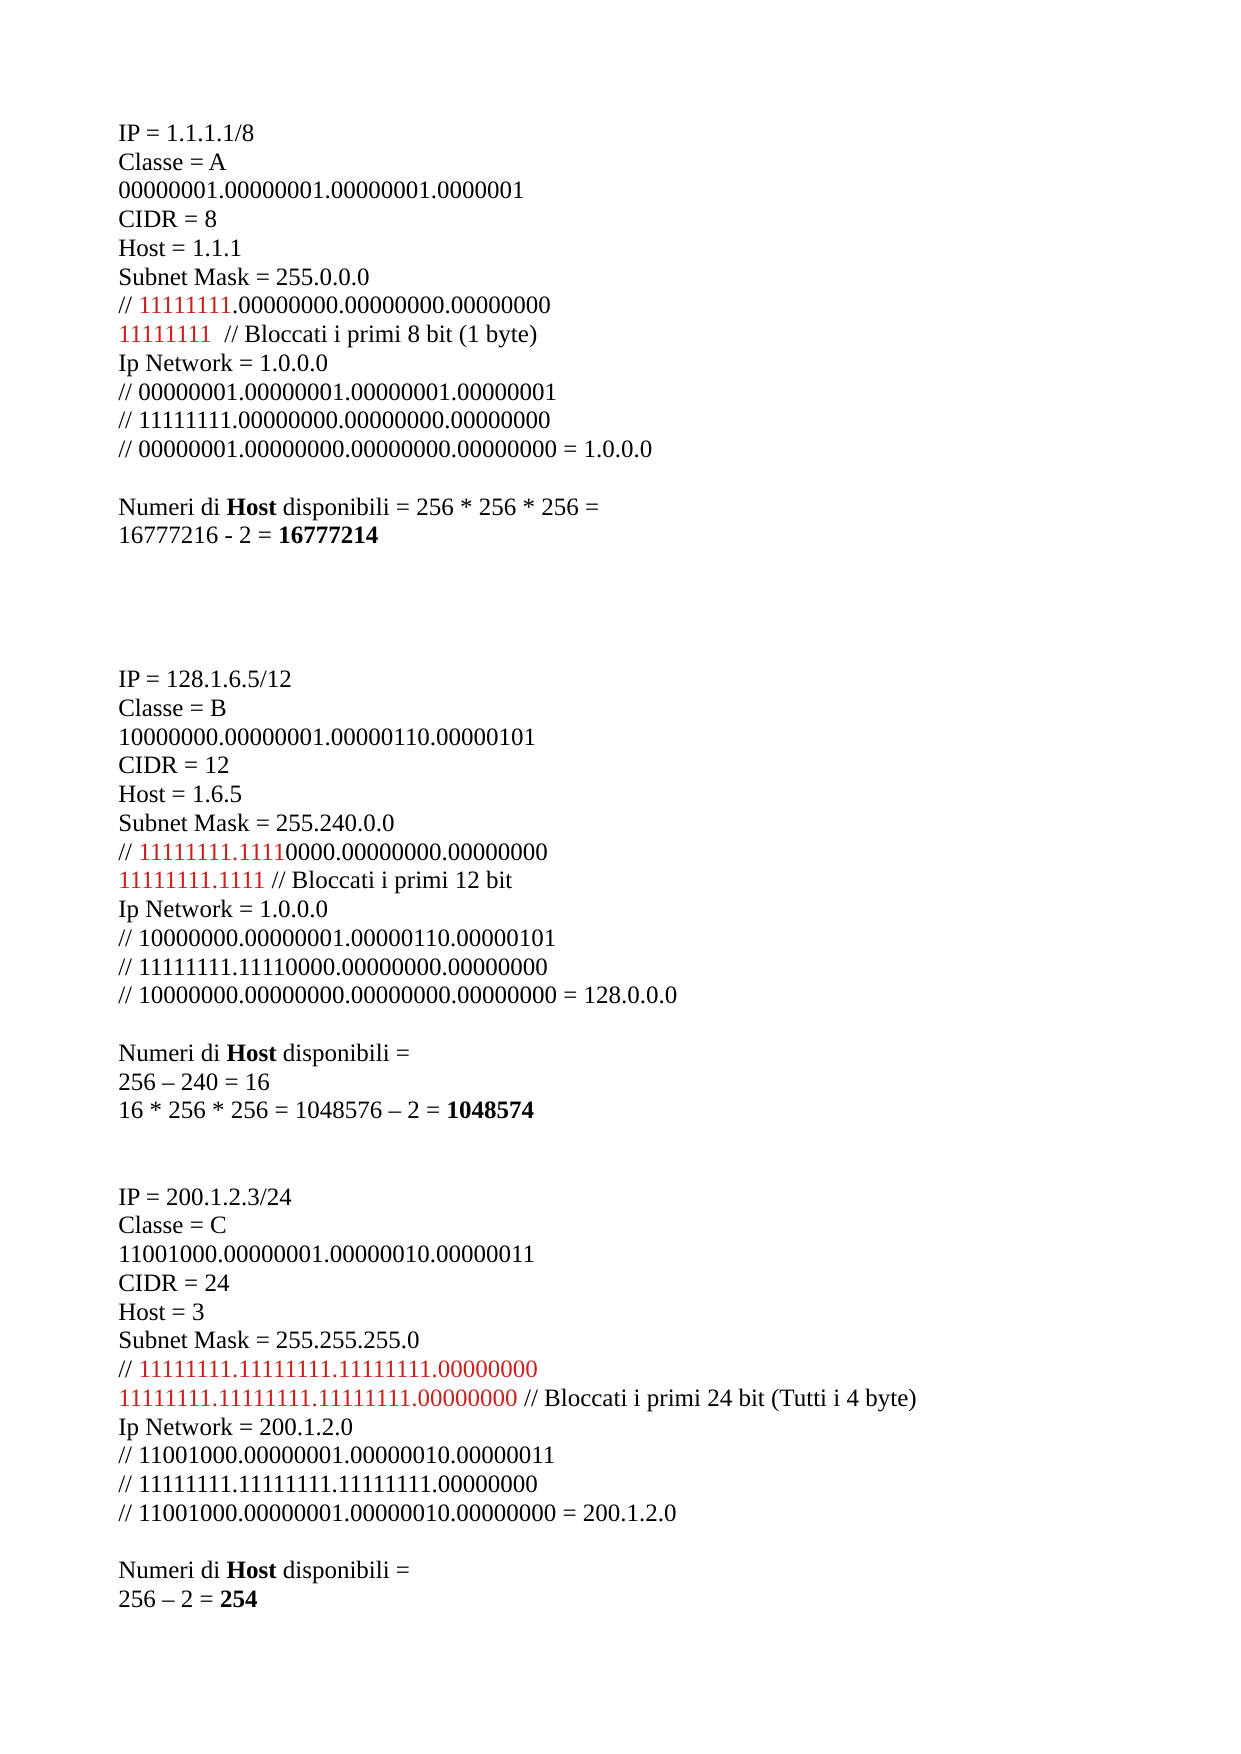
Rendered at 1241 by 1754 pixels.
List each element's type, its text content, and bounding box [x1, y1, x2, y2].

text 16 * 256 * 256 = 1048576 – 2 = 1048574 [118, 1096, 1122, 1124]
text CIDR = 24 [118, 1268, 1122, 1297]
text // 10000000.00000000.00000000.00000000 = 128.0.0.0 [118, 981, 1122, 1009]
text // 11111111.11110000.00000000.00000000 [118, 952, 1122, 981]
text CIDR = 8 [118, 204, 1122, 233]
text // 00000001.00000001.00000001.00000001 [118, 377, 1122, 406]
text IP = 128.1.6.5/12 [118, 664, 1122, 693]
text Classe = A [118, 147, 1122, 176]
text Numeri di Host disponibili = [118, 1556, 1122, 1584]
text // 11111111.00000000.00000000.00000000 [118, 406, 1122, 434]
text Numeri di Host disponibili = 256 * 256 * 256 = [118, 492, 1122, 521]
text 11001000.00000001.00000010.00000011 [118, 1239, 1122, 1268]
text // 11111111.11111111.11111111.00000000 [118, 1469, 1122, 1498]
text Subnet Mask = 255.255.255.0 [118, 1326, 1122, 1354]
text Classe = C [118, 1211, 1122, 1239]
text Ip Network = 1.0.0.0 [118, 348, 1122, 377]
text // 11111111.00000000.00000000.00000000 [118, 291, 1122, 319]
text 256 – 2 = 254 [118, 1584, 1122, 1613]
text // 11001000.00000001.00000010.00000000 = 200.1.2.0 [118, 1498, 1122, 1527]
text 256 – 240 = 16 [118, 1067, 1122, 1096]
text Classe = B [118, 693, 1122, 722]
text 10000000.00000001.00000110.00000101 [118, 722, 1122, 751]
text Numeri di Host disponibili = [118, 1038, 1122, 1067]
text // 11111111.11111111.11111111.00000000 [118, 1354, 1122, 1383]
text 16777216 - 2 = 16777214 [118, 521, 1122, 549]
text 00000001.00000001.00000001.0000001 [118, 176, 1122, 204]
text Host = 1.1.1 [118, 233, 1122, 262]
text // 00000001.00000000.00000000.00000000 = 1.0.0.0 [118, 434, 1122, 463]
text // 11001000.00000001.00000010.00000011 [118, 1441, 1122, 1469]
text // 11111111.11110000.00000000.00000000 [118, 837, 1122, 866]
text IP = 1.1.1.1/8 [118, 118, 1122, 147]
text Subnet Mask = 255.0.0.0 [118, 262, 1122, 291]
text 11111111 // Bloccati i primi 8 bit (1 byte) [118, 319, 1122, 348]
text // 10000000.00000001.00000110.00000101 [118, 923, 1122, 952]
text 11111111.11111111.11111111.00000000 // Bloccati i primi 24 bit (Tutti i 4 byte) [118, 1383, 1122, 1412]
text Ip Network = 1.0.0.0 [118, 894, 1122, 923]
text Host = 3 [118, 1297, 1122, 1326]
text IP = 200.1.2.3/24 [118, 1182, 1122, 1211]
text 11111111.1111 // Bloccati i primi 12 bit [118, 866, 1122, 894]
text Ip Network = 200.1.2.0 [118, 1412, 1122, 1441]
text CIDR = 12 [118, 751, 1122, 779]
text Host = 1.6.5 [118, 779, 1122, 808]
text Subnet Mask = 255.240.0.0 [118, 808, 1122, 837]
